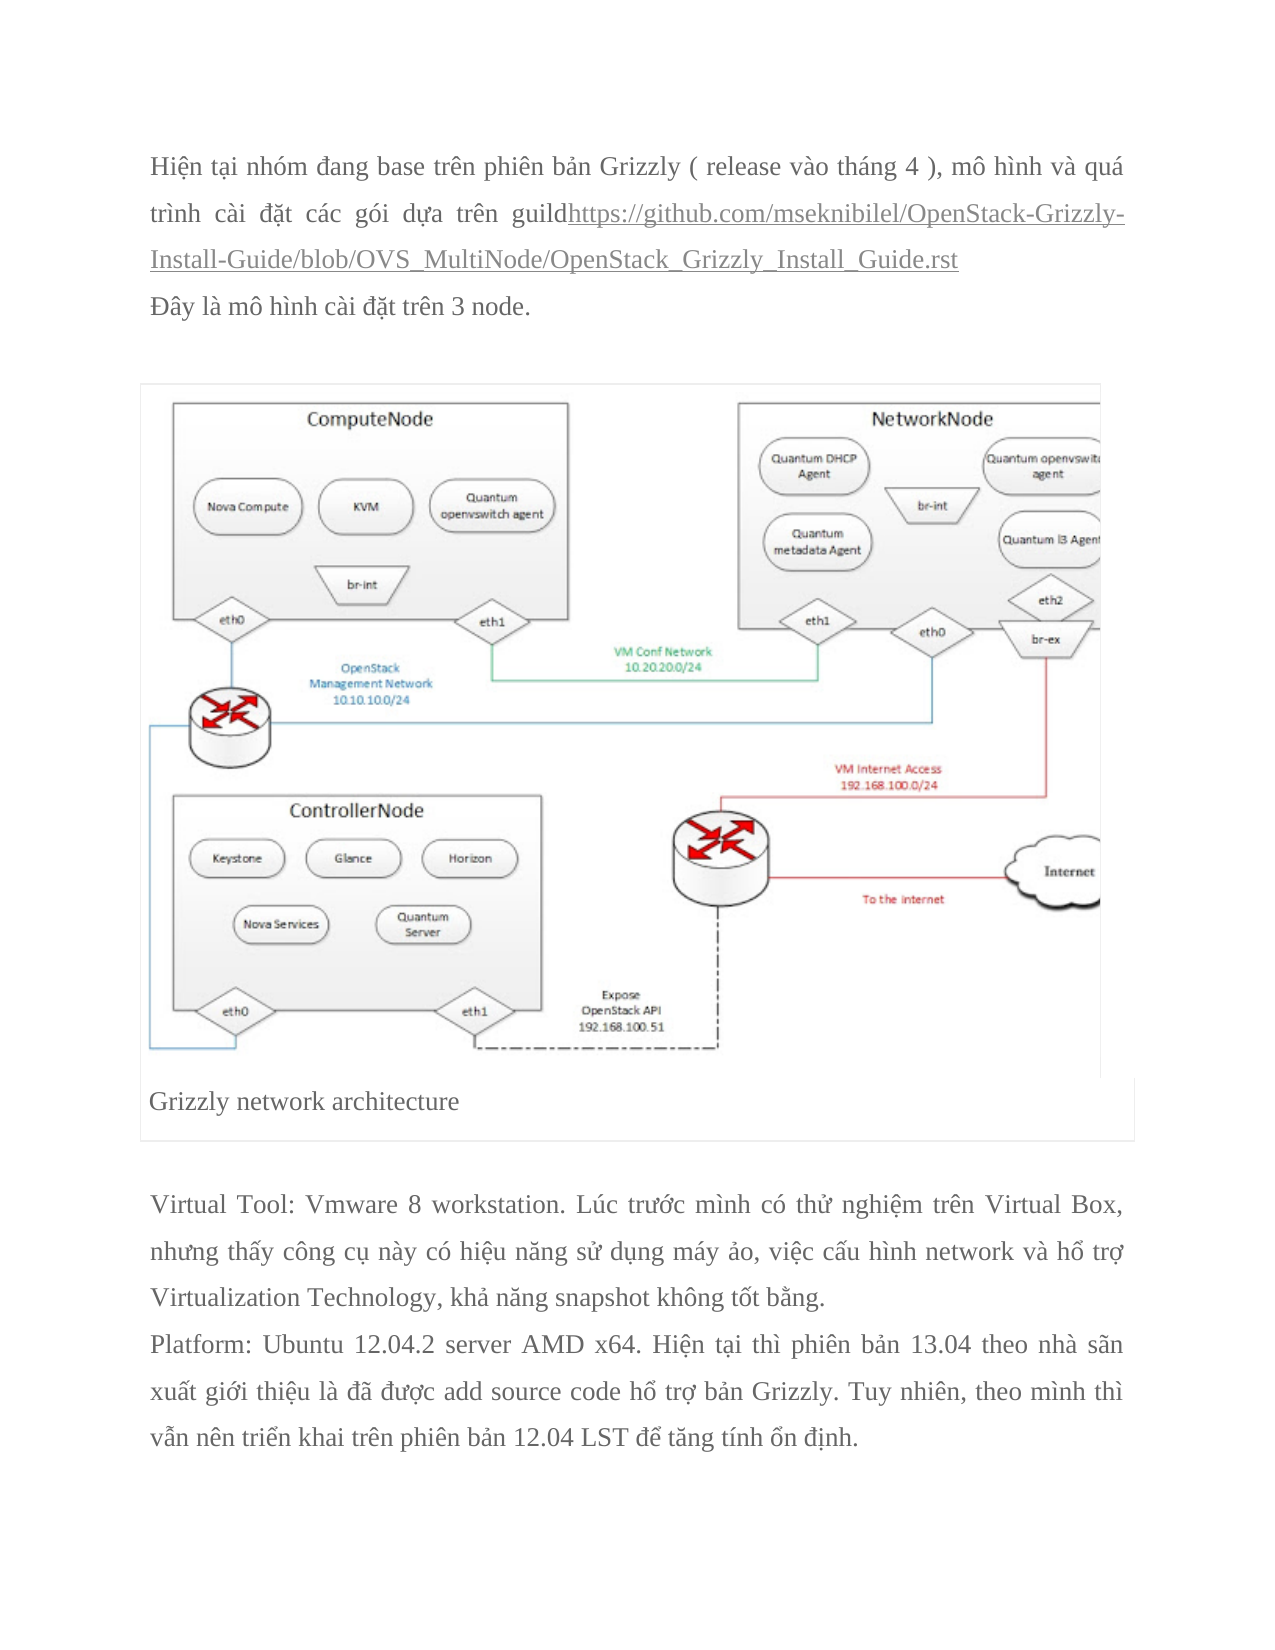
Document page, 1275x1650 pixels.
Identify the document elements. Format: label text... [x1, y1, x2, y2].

table_header [1101, 383, 1117, 1078]
table_header [1117, 383, 1134, 1078]
table_header [141, 385, 1100, 1078]
text Đây là mô hình cài đặt trên 3 node. [150, 290, 1125, 321]
text Platform: Ubuntu 12.04.2 server AMD x64. Hiện tại thì phiên bản 13.04 theo nhà sãn xuất giới thiệu là đã được add source code hổ trợ bản Grizzly. Tuy nhiên, theo mình thì vẫn nên triển khai trên phiên bản 12.04 LST để tăng tính ổn định. [150, 1328, 1125, 1453]
table_cell [1117, 1078, 1134, 1140]
text Virtual Tool: Vmware 8 workstation. Lúc trước mình có thử nghiệm trên Virtual Box, nhưng thấy công cụ này có hiệu năng sử dụng máy ảo, việc cấu hình network và hổ trợ Virtualization Technology, khả năng snapshot không tốt bằng. [150, 1188, 1125, 1313]
text Hiện tại nhóm đang base trên phiên bản Grizzly ( release vào tháng 4 ), mô hình và quá trình cài đặt các gói dựa trên guildhttps://github.com/mseknibilel/OpenStack-Grizzly-Install-Guide/blob/OVS_MultiNode/OpenStack_Grizzly_Install_Guide.rst [150, 150, 1125, 274]
table_cell [1100, 1078, 1117, 1140]
table_cell Grizzly network architecture [141, 1078, 1100, 1140]
